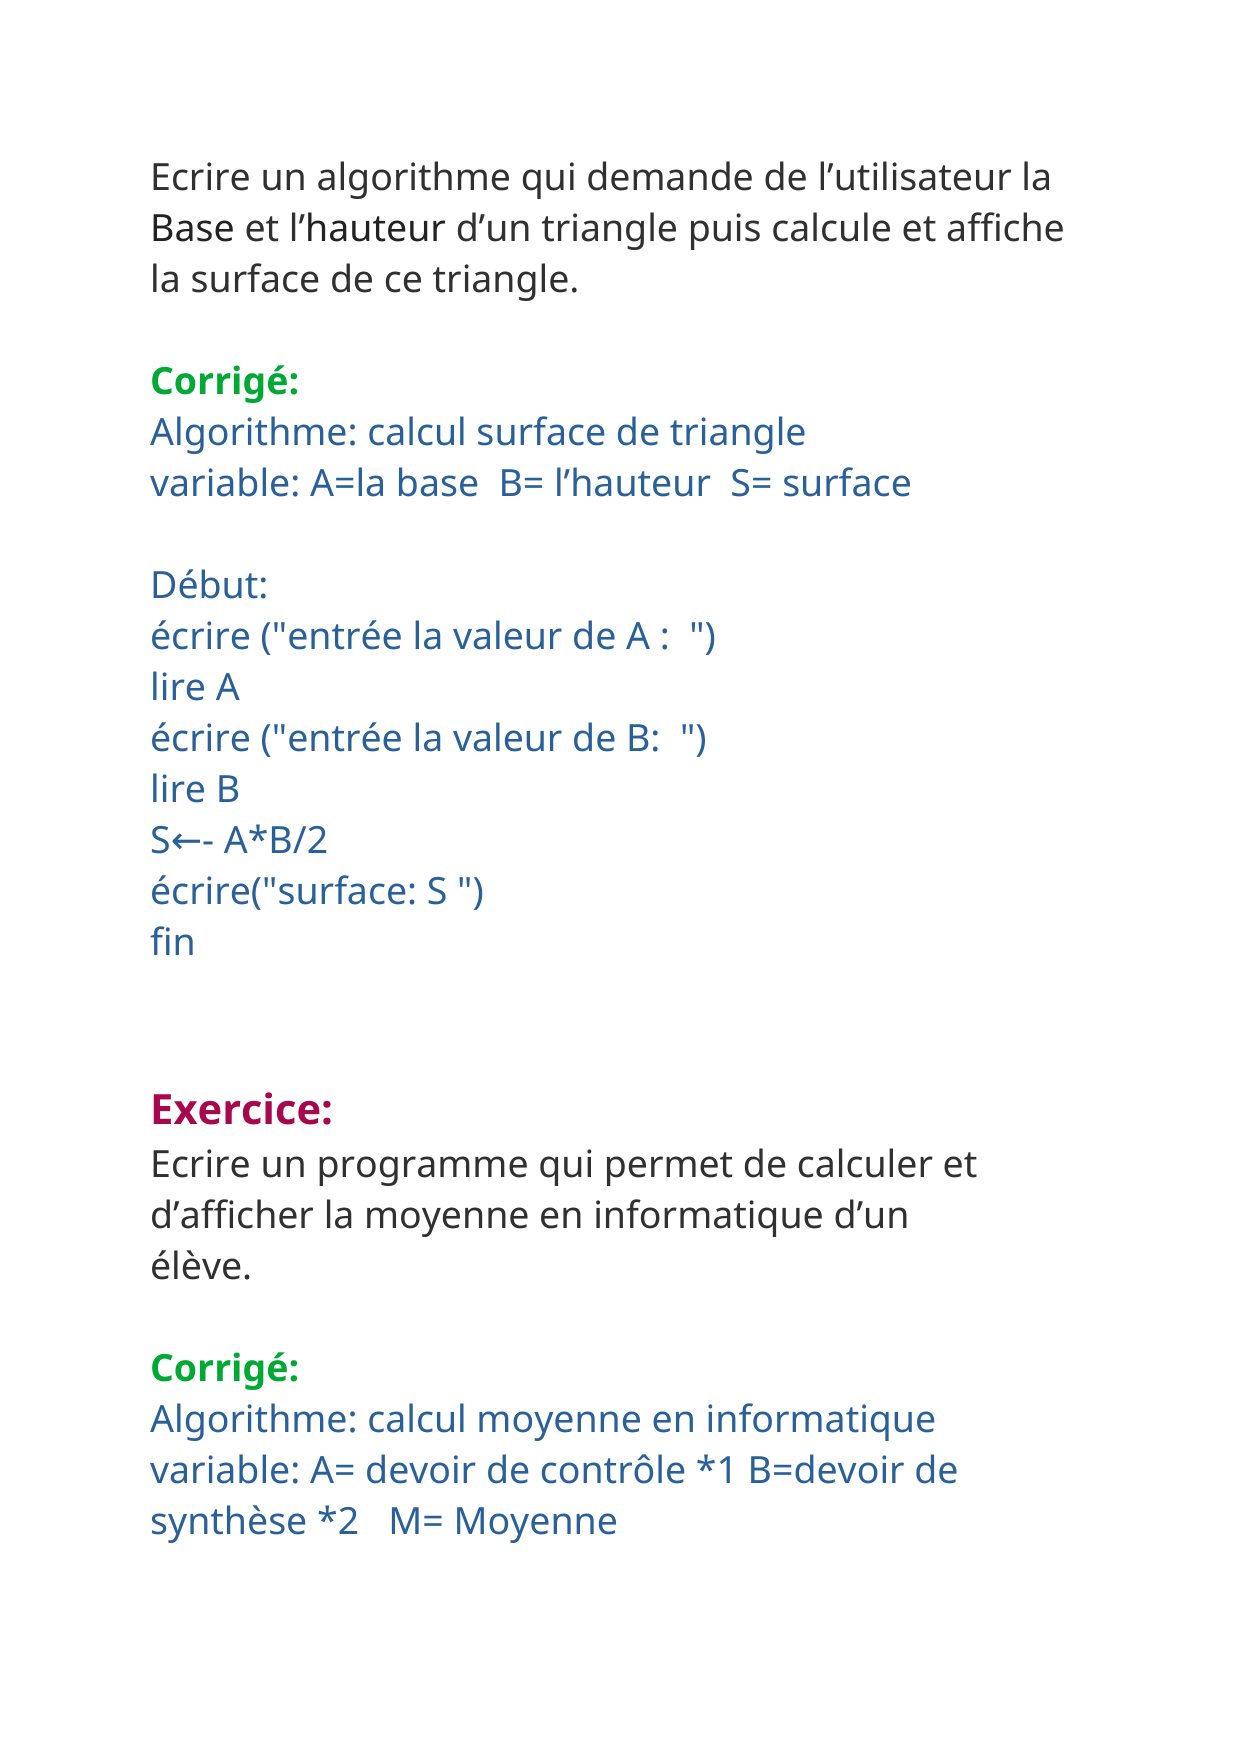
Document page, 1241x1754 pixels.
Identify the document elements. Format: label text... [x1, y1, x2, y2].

text élève. [150, 1239, 1090, 1290]
text lire B [150, 762, 1090, 813]
text écrire ("entrée la valeur de A : ") [150, 609, 1090, 660]
text Ecrire un algorithme qui demande de l’utilisateur la Base et l’hauteur d’un triangle puis calcule et affiche la surface de ce triangle. [150, 150, 1090, 303]
text Algorithme: calcul surface de triangle [150, 405, 1090, 456]
text Début: [150, 558, 1090, 609]
text Algorithme: calcul moyenne en informatique [150, 1392, 1090, 1443]
text variable: A=la base B= l’hauteur S= surface [150, 456, 1090, 507]
text écrire("surface: S ") [150, 864, 1090, 916]
text variable: A= devoir de contrôle *1 B=devoir de synthèse *2 M= Moyenne [150, 1443, 1090, 1545]
text Exercice: [150, 1080, 1090, 1137]
text Corrigé: [150, 354, 1090, 405]
text Corrigé: [150, 1341, 1090, 1392]
text fin [150, 916, 1090, 967]
text écrire ("entrée la valeur de B: ") [150, 711, 1090, 762]
text lire A [150, 660, 1090, 711]
text S←- A*B/2 [150, 813, 1090, 864]
text Ecrire un programme qui permet de calculer et d’afficher la moyenne en informatique d’un [150, 1137, 1090, 1239]
